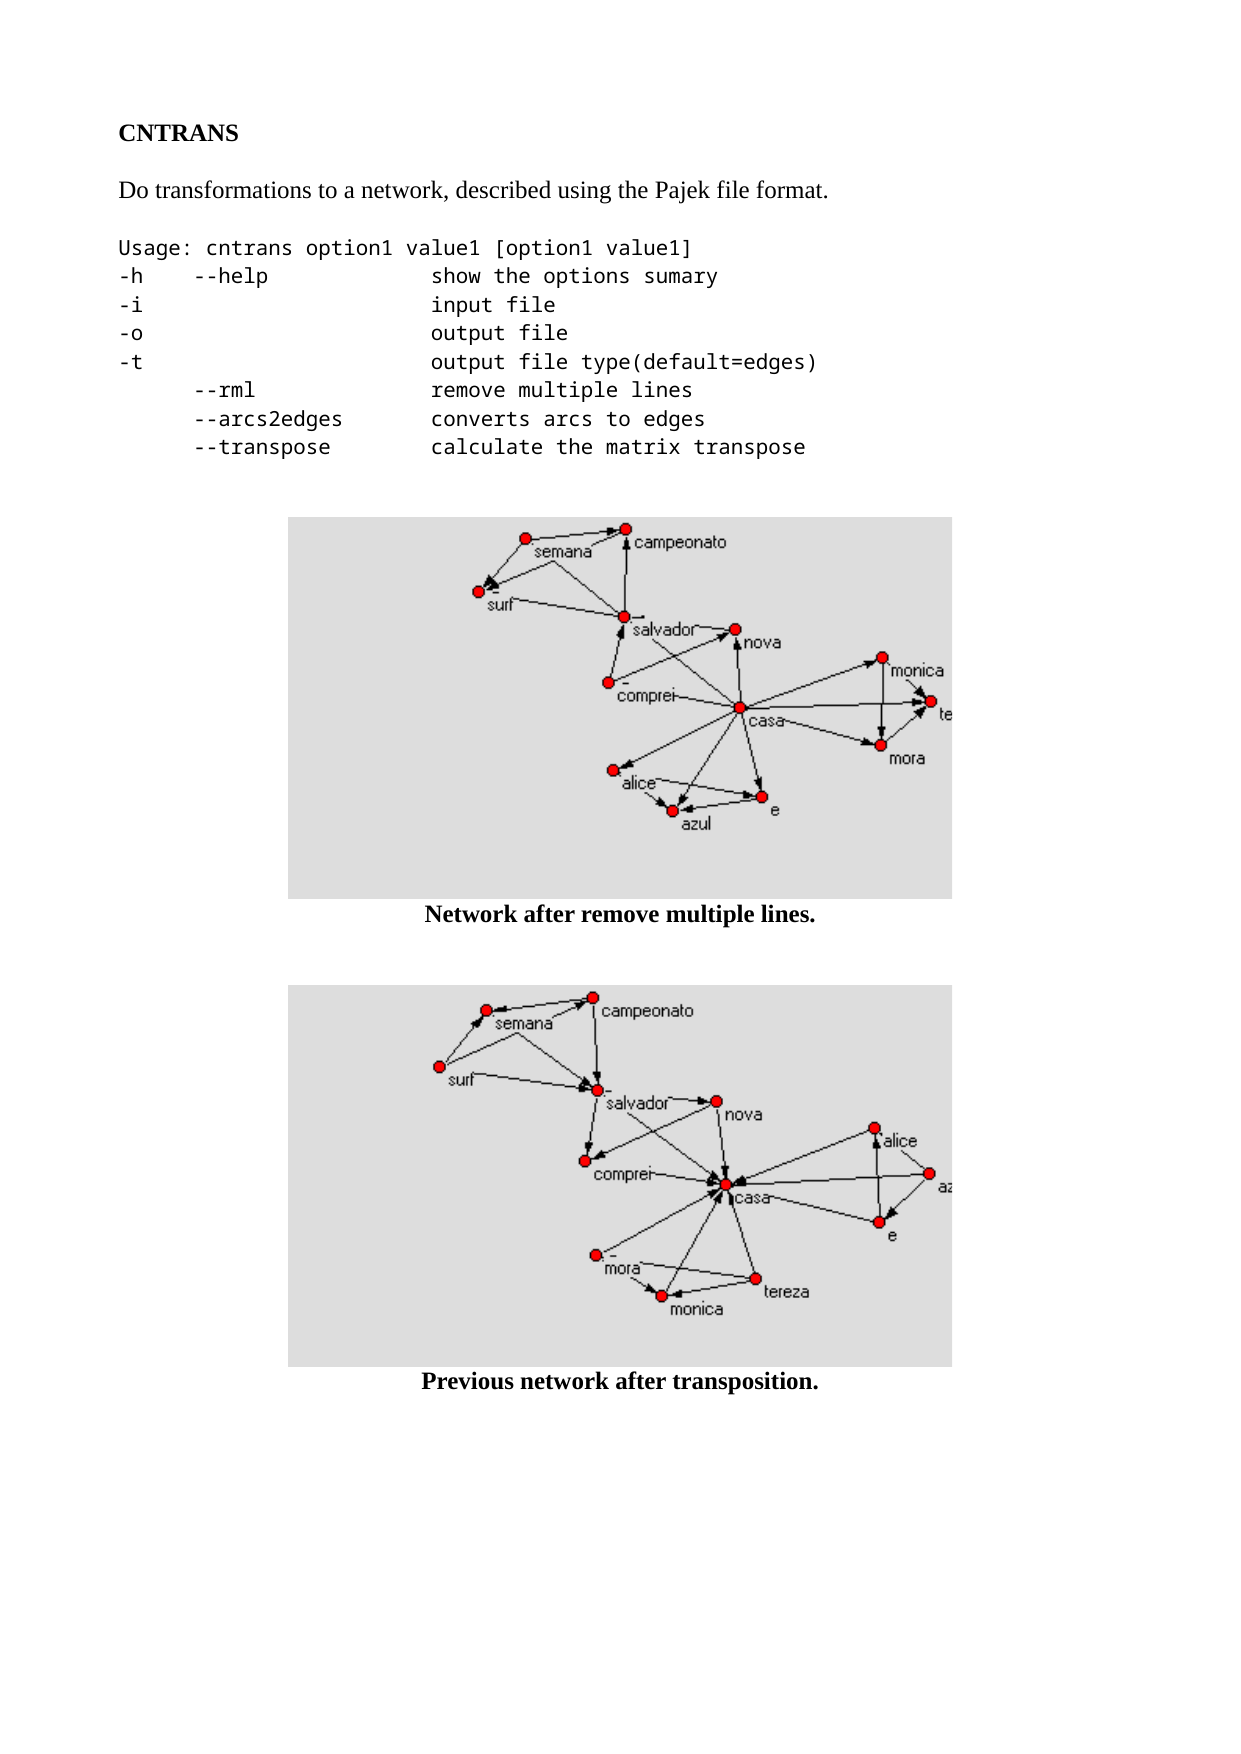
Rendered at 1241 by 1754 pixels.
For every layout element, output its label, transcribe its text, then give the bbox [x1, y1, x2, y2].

text Do transformations to a network, described using the Pajek file format. [118, 176, 1122, 204]
text -i input file [118, 290, 1122, 318]
text --arcs2edges converts arcs to edges [118, 404, 1122, 432]
picture [288, 985, 953, 1367]
text --transpose calculate the matrix transpose [118, 432, 1122, 461]
text CNTRANS [118, 118, 1122, 147]
picture [288, 517, 953, 899]
text -t output file type(default=edges) [118, 347, 1122, 375]
text -h --help show the options sumary [118, 262, 1122, 290]
text -o output file [118, 318, 1122, 347]
text --rml remove multiple lines [118, 375, 1122, 404]
text Previous network after transposition. [118, 1366, 1122, 1395]
text Usage: cntrans option1 value1 [option1 value1] [118, 233, 1122, 262]
text Network after remove multiple lines. [118, 899, 1122, 927]
